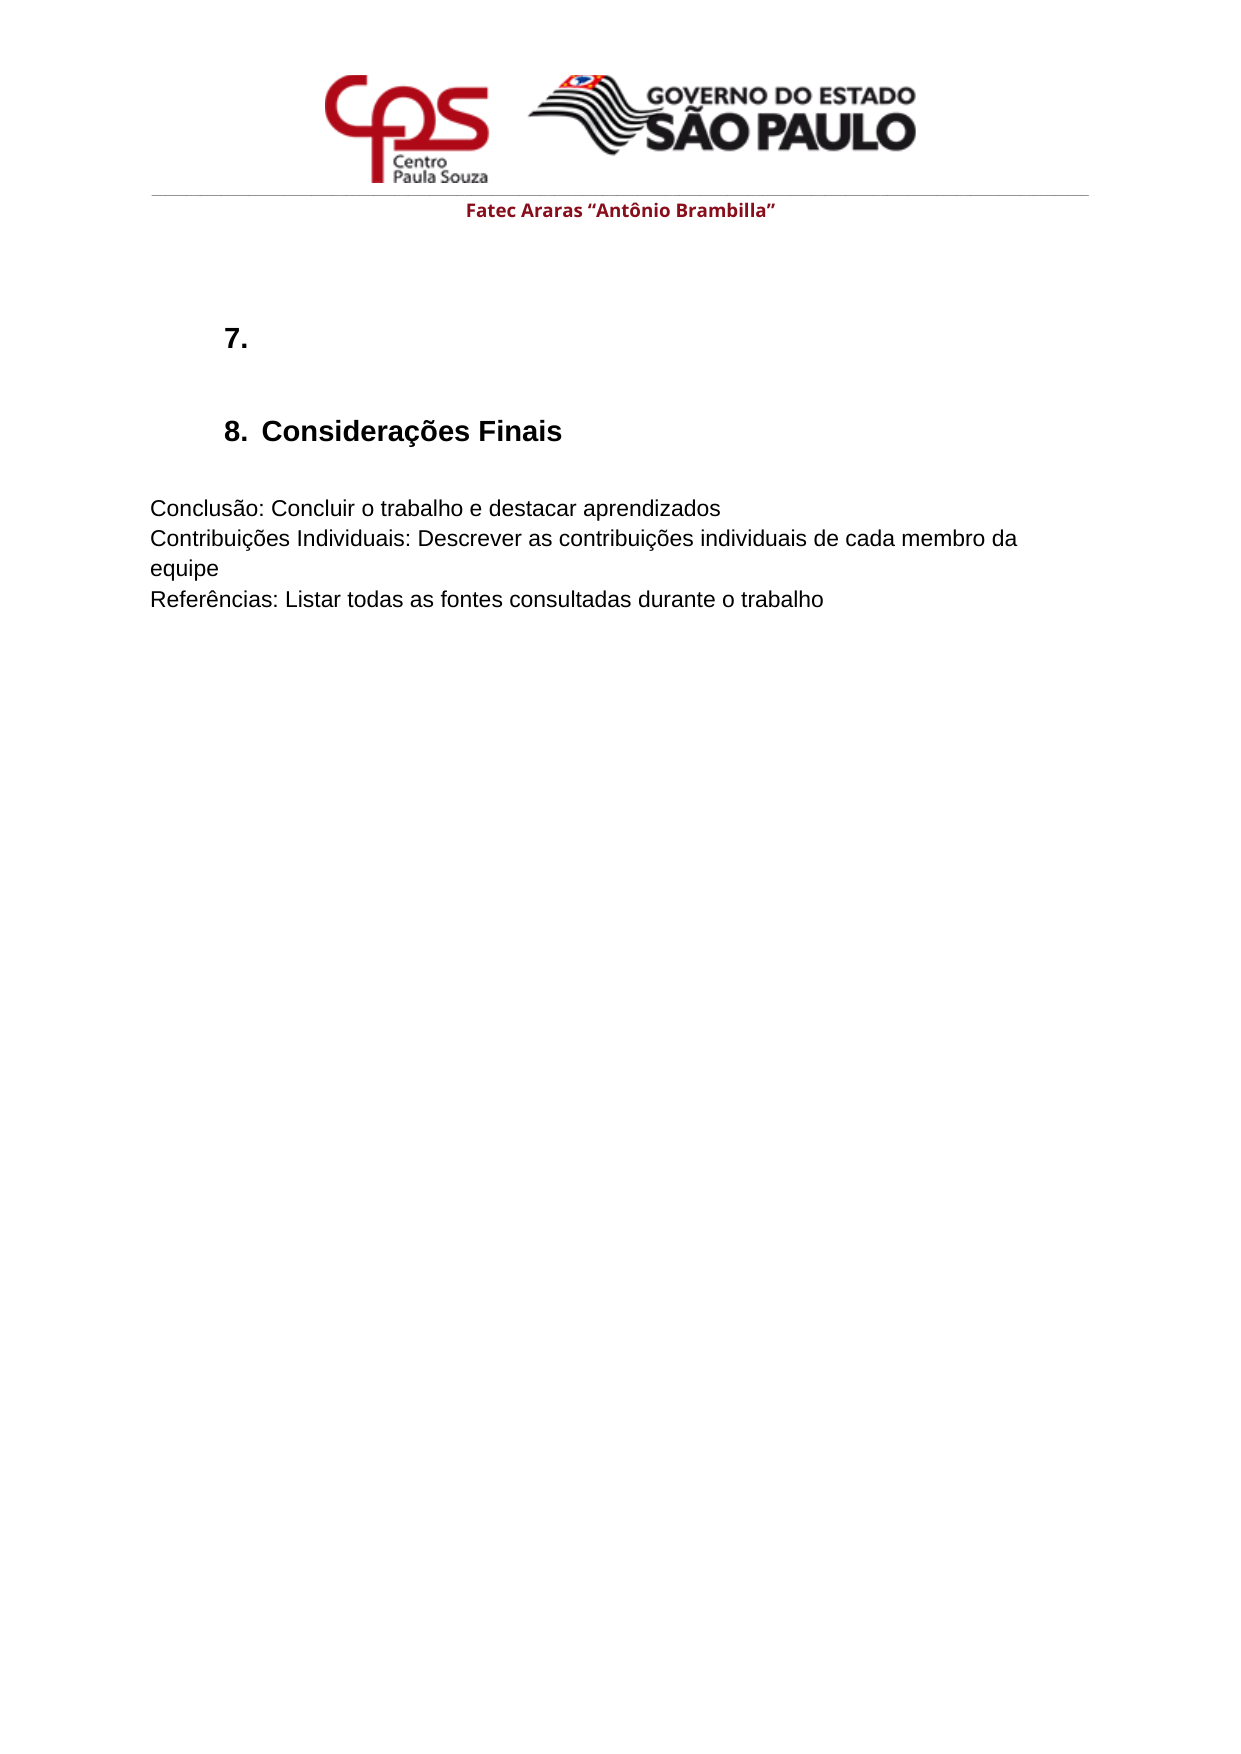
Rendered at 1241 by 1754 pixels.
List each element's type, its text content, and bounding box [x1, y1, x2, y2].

subtitle Considerações Finais [224, 414, 1091, 447]
text Referências: Listar todas as fontes consultadas durante o trabalho [150, 586, 1091, 612]
text Conclusão: Concluir o trabalho e destacar aprendizados [150, 495, 1091, 521]
text Contribuições Individuais: Descrever as contribuições individuais de cada membro da equipe [150, 525, 1091, 582]
